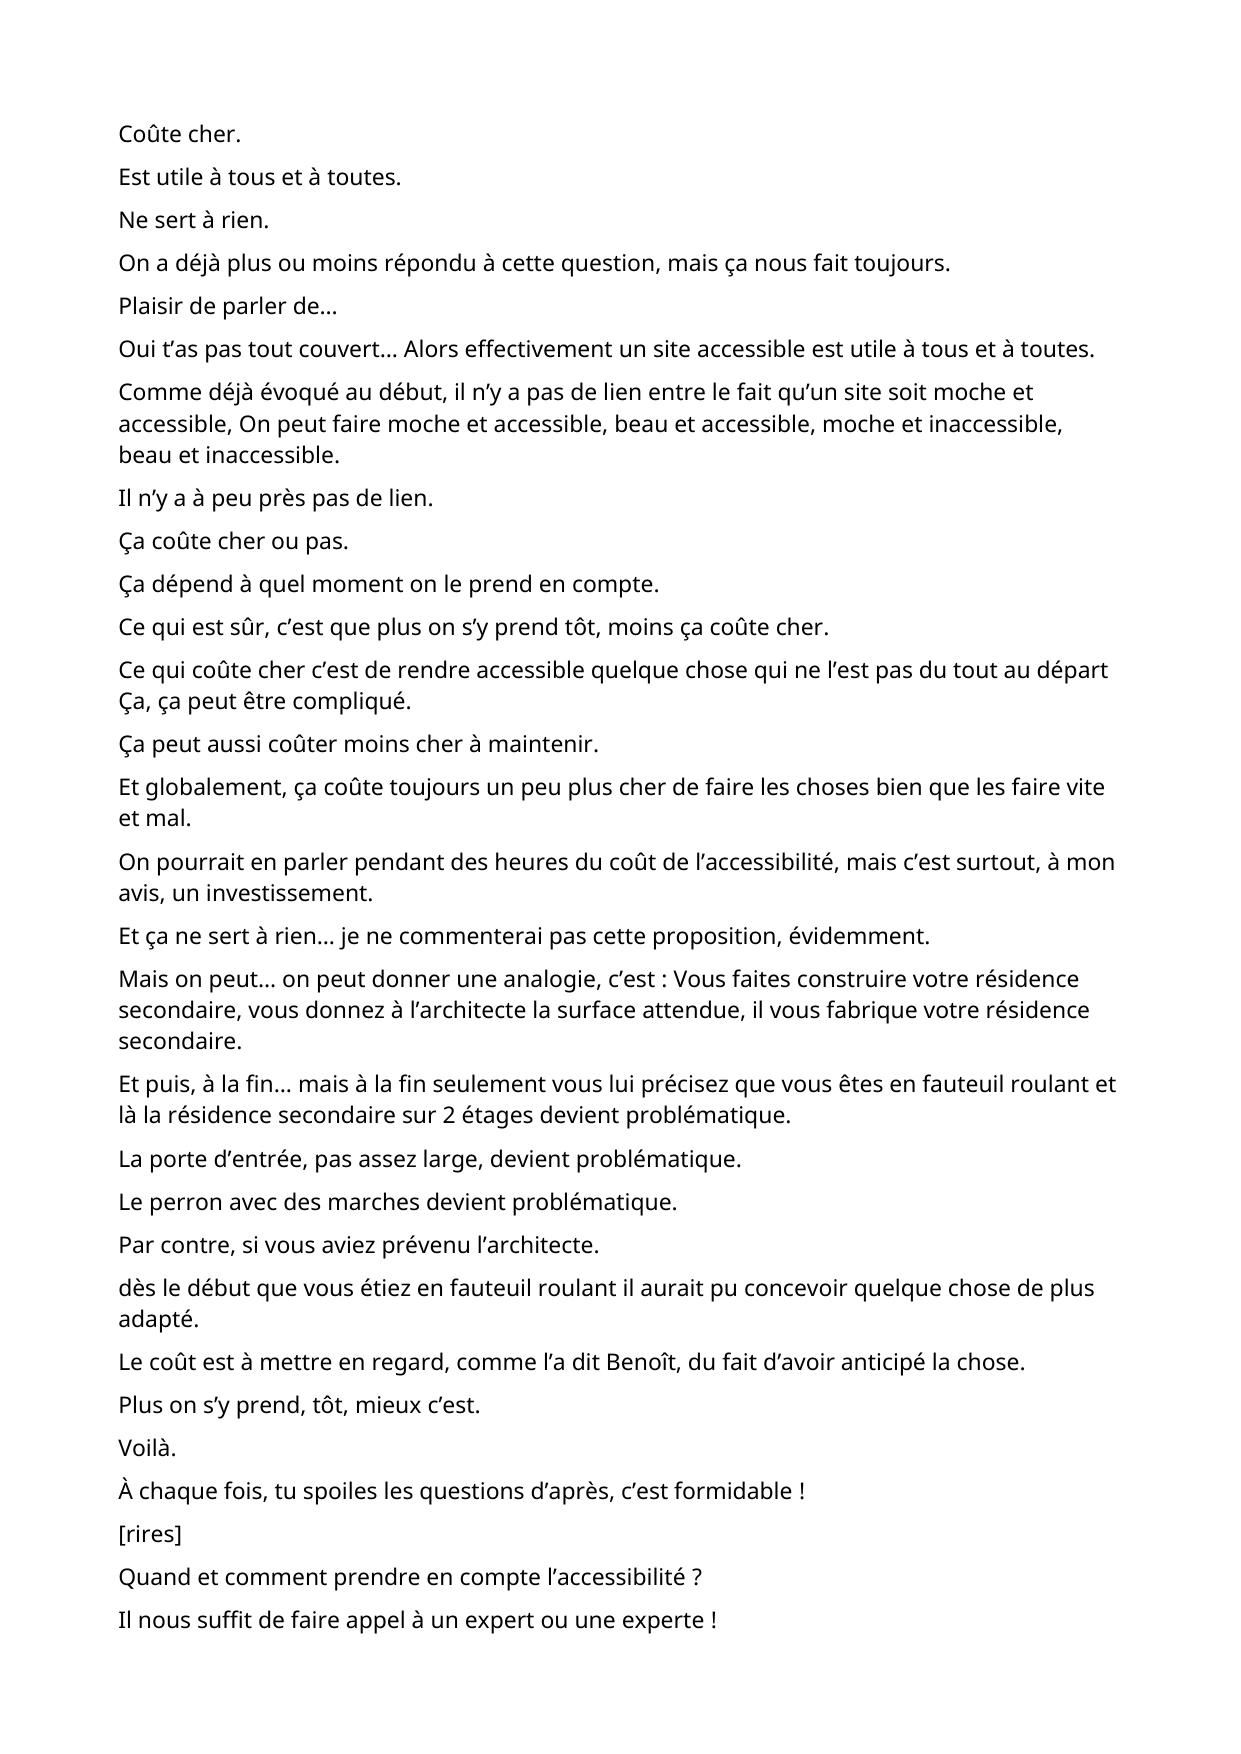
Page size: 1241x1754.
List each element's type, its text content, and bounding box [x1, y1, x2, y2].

text Il nous suffit de faire appel à un expert ou une experte ! [118, 1604, 1122, 1635]
text Le coût est à mettre en regard, comme l’a dit Benoît, du fait d’avoir anticipé la chose. [118, 1346, 1122, 1377]
text Ne sert à rien. [118, 204, 1122, 235]
text On a déjà plus ou moins répondu à cette question, mais ça nous fait toujours. [118, 247, 1122, 278]
text Plaisir de parler de… [118, 290, 1122, 321]
text Est utile à tous et à toutes. [118, 161, 1122, 192]
text Le perron avec des marches devient problématique. [118, 1186, 1122, 1217]
text Quand et comment prendre en compte l’accessibilité ? [118, 1561, 1122, 1592]
text Ce qui coûte cher c’est de rendre accessible quelque chose qui ne l’est pas du tout au départ Ça, ça peut être compliqué. [118, 654, 1122, 716]
text Comme déjà évoqué au début, il n’y a pas de lien entre le fait qu’un site soit moche et accessible, On peut faire moche et accessible, beau et accessible, moche et inaccessible, beau et inaccessible. [118, 376, 1122, 470]
text Ça coûte cher ou pas. [118, 525, 1122, 556]
text Voilà. [118, 1432, 1122, 1463]
text Et puis, à la fin… mais à la fin seulement vous lui précisez que vous êtes en fauteuil roulant et là la résidence secondaire sur 2 étages devient problématique. [118, 1068, 1122, 1131]
text On pourrait en parler pendant des heures du coût de l’accessibilité, mais c’est surtout, à mon avis, un investissement. [118, 845, 1122, 908]
text La porte d’entrée, pas assez large, devient problématique. [118, 1142, 1122, 1174]
text dès le début que vous étiez en fauteuil roulant il aurait pu concevoir quelque chose de plus adapté. [118, 1272, 1122, 1334]
text Coûte cher. [118, 118, 1122, 149]
text Ça peut aussi coûter moins cher à maintenir. [118, 728, 1122, 759]
text Ce qui est sûr, c’est que plus on s’y prend tôt, moins ça coûte cher. [118, 611, 1122, 642]
text Et ça ne sert à rien… je ne commenterai pas cette proposition, évidemment. [118, 920, 1122, 951]
text Il n’y a à peu près pas de lien. [118, 482, 1122, 513]
text Oui t’as pas tout couvert… Alors effectivement un site accessible est utile à tous et à toutes. [118, 333, 1122, 364]
text Et globalement, ça coûte toujours un peu plus cher de faire les choses bien que les faire vite et mal. [118, 771, 1122, 834]
text [rires] [118, 1518, 1122, 1549]
text Plus on s’y prend, tôt, mieux c’est. [118, 1389, 1122, 1420]
text À chaque fois, tu spoiles les questions d’après, c’est formidable ! [118, 1475, 1122, 1506]
text Par contre, si vous aviez prévenu l’architecte. [118, 1228, 1122, 1260]
text Ça dépend à quel moment on le prend en compte. [118, 568, 1122, 599]
text Mais on peut… on peut donner une analogie, c’est : Vous faites construire votre résidence secondaire, vous donnez à l’architecte la surface attendue, il vous fabrique votre résidence secondaire. [118, 963, 1122, 1056]
